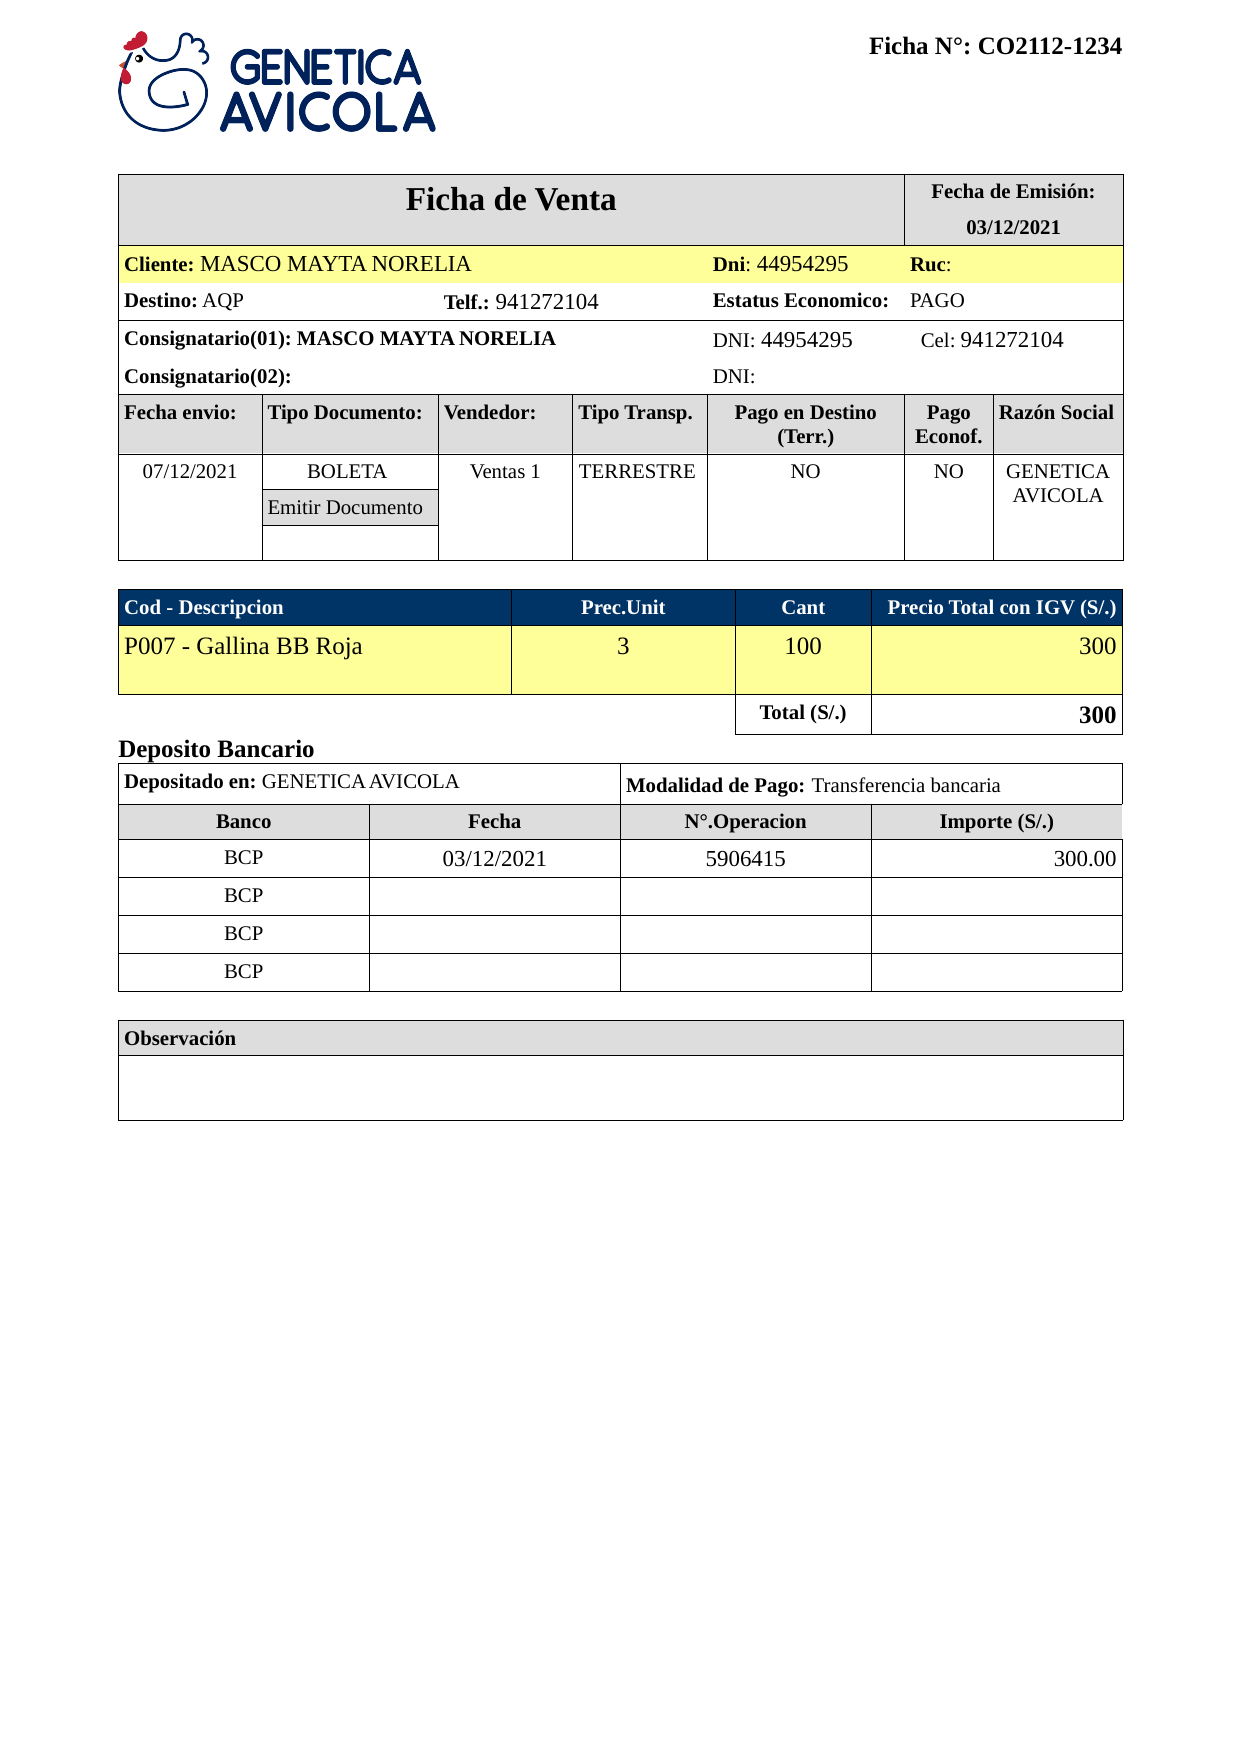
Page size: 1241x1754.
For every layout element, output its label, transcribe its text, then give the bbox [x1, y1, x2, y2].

table_cell 3 [512, 626, 735, 694]
table_cell Importe (S/.) [872, 805, 1122, 839]
table_cell Estatus Economico: [707, 283, 904, 320]
table_cell NO [708, 455, 904, 560]
table_cell Tipo Transp. [573, 395, 707, 453]
table_cell Consignatario(01): MASCO MAYTA NORELIA [119, 321, 707, 358]
table_cell NO [905, 455, 993, 560]
table_cell BCP [119, 840, 369, 877]
table_cell DNI: 44954295 [707, 321, 915, 358]
table_cell BCP [119, 916, 369, 953]
table_cell [621, 916, 871, 953]
table_cell 100 [736, 626, 871, 694]
table_header Cod - Descripcion [119, 590, 511, 625]
table_cell [370, 916, 620, 953]
table_cell Ruc: [904, 246, 1123, 283]
table_header Depositado en: GENETICA AVICOLA [119, 764, 620, 803]
table_cell 03/12/2021 [370, 840, 620, 877]
table_cell [511, 695, 735, 734]
table_cell [370, 954, 620, 991]
table_cell Cliente: MASCO MAYTA NORELIA [119, 246, 707, 283]
table_header Fecha de Emisión: [905, 175, 1123, 209]
table_header Observación [119, 1021, 1123, 1055]
table_cell PAGO [904, 283, 1123, 320]
table_cell Dni: 44954295 [707, 246, 904, 283]
table_cell TERRESTRE [573, 455, 707, 560]
table_cell BOLETA [263, 455, 438, 489]
table_cell [119, 1056, 1123, 1119]
text Deposito Bancario [118, 734, 1122, 763]
table_cell 300 [872, 695, 1122, 734]
table_header Ficha de Venta [119, 175, 904, 245]
table_header Cant [736, 590, 871, 625]
table_cell 300.00 [872, 840, 1122, 877]
table_cell Ventas 1 [439, 455, 572, 560]
table_cell [621, 878, 871, 915]
table_cell Pago Econof. [905, 395, 993, 453]
table_cell Fecha envio: [119, 395, 262, 453]
table_cell Total (S/.) [736, 695, 871, 734]
table_cell Consignatario(02): [119, 358, 707, 394]
table_cell Telf.: 941272104 [438, 283, 707, 320]
table_cell BCP [119, 878, 369, 915]
table_cell Fecha [370, 805, 620, 839]
table_cell Destino: AQP [119, 283, 438, 320]
table_cell Pago en Destino (Terr.) [708, 395, 904, 453]
table_cell Razón Social [994, 395, 1123, 453]
table_cell 5906415 [621, 840, 871, 877]
table_header Prec.Unit [512, 590, 735, 625]
table_cell [872, 916, 1122, 953]
table_cell [872, 878, 1122, 915]
table_cell [872, 954, 1122, 991]
table_cell N°.Operacion [621, 805, 871, 839]
table_cell Tipo Documento: [263, 395, 438, 453]
table_cell [263, 526, 438, 560]
table_cell 07/12/2021 [119, 455, 262, 560]
table_cell [370, 878, 620, 915]
table_cell P007 - Gallina BB Roja [119, 626, 511, 694]
table_cell Emitir Documento [263, 490, 438, 525]
table_cell 03/12/2021 [905, 209, 1123, 245]
table_cell [621, 954, 871, 991]
table_cell GENETICA AVICOLA [994, 455, 1123, 560]
table_cell Banco [119, 805, 369, 839]
table_cell BCP [119, 954, 369, 991]
table_cell DNI: [707, 358, 1123, 394]
table_header Modalidad de Pago: Transferencia bancaria [621, 764, 1122, 803]
picture [118, 31, 436, 132]
table_cell 300 [872, 626, 1122, 694]
table_header Precio Total con IGV (S/.) [872, 590, 1122, 625]
table_cell Cel: 941272104 [915, 321, 1123, 358]
table_cell Vendedor: [439, 395, 572, 453]
table_cell [118, 695, 511, 734]
